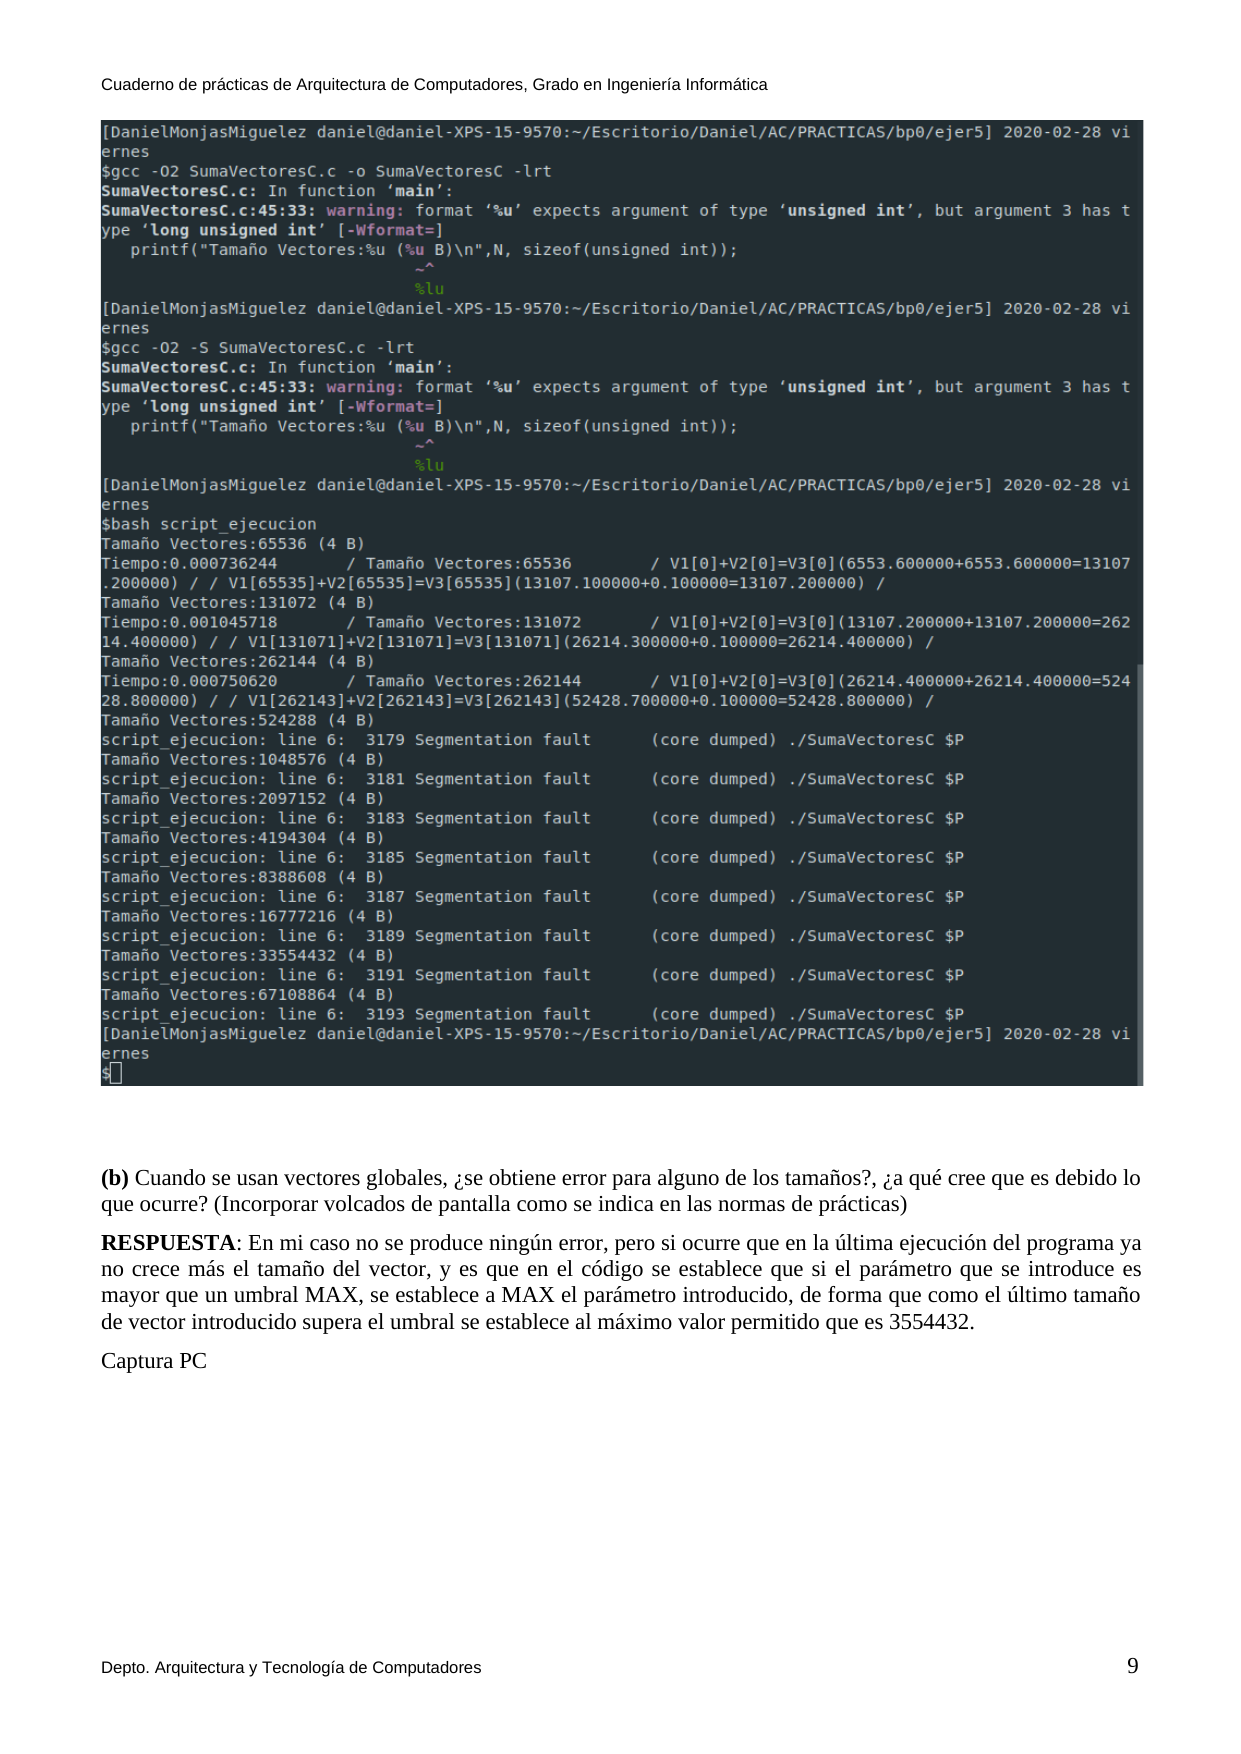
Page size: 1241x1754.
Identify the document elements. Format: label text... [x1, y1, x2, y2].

list RESPUESTA: En mi caso no se produce ningún error, pero si ocurre que en la última ejecución del programa ya no crece más el tamaño del vector, y es que en el código se establece que si el parámetro que se introduce es mayor que un umbral MAX, se establece a MAX el parámetro introducido, de forma que como el último tamaño de vector introducido supera el umbral se establece al máximo valor permitido que es 3554432. [101, 1229, 1143, 1334]
list Captura PC [101, 1347, 1143, 1373]
list (b) Cuando se usan vectores globales, ¿se obtiene error para alguno de los tamaños?, ¿a qué cree que es debido lo que ocurre? (Incorporar volcados de pantalla como se indica en las normas de prácticas) [101, 1163, 1143, 1216]
picture [100, 120, 1144, 1086]
